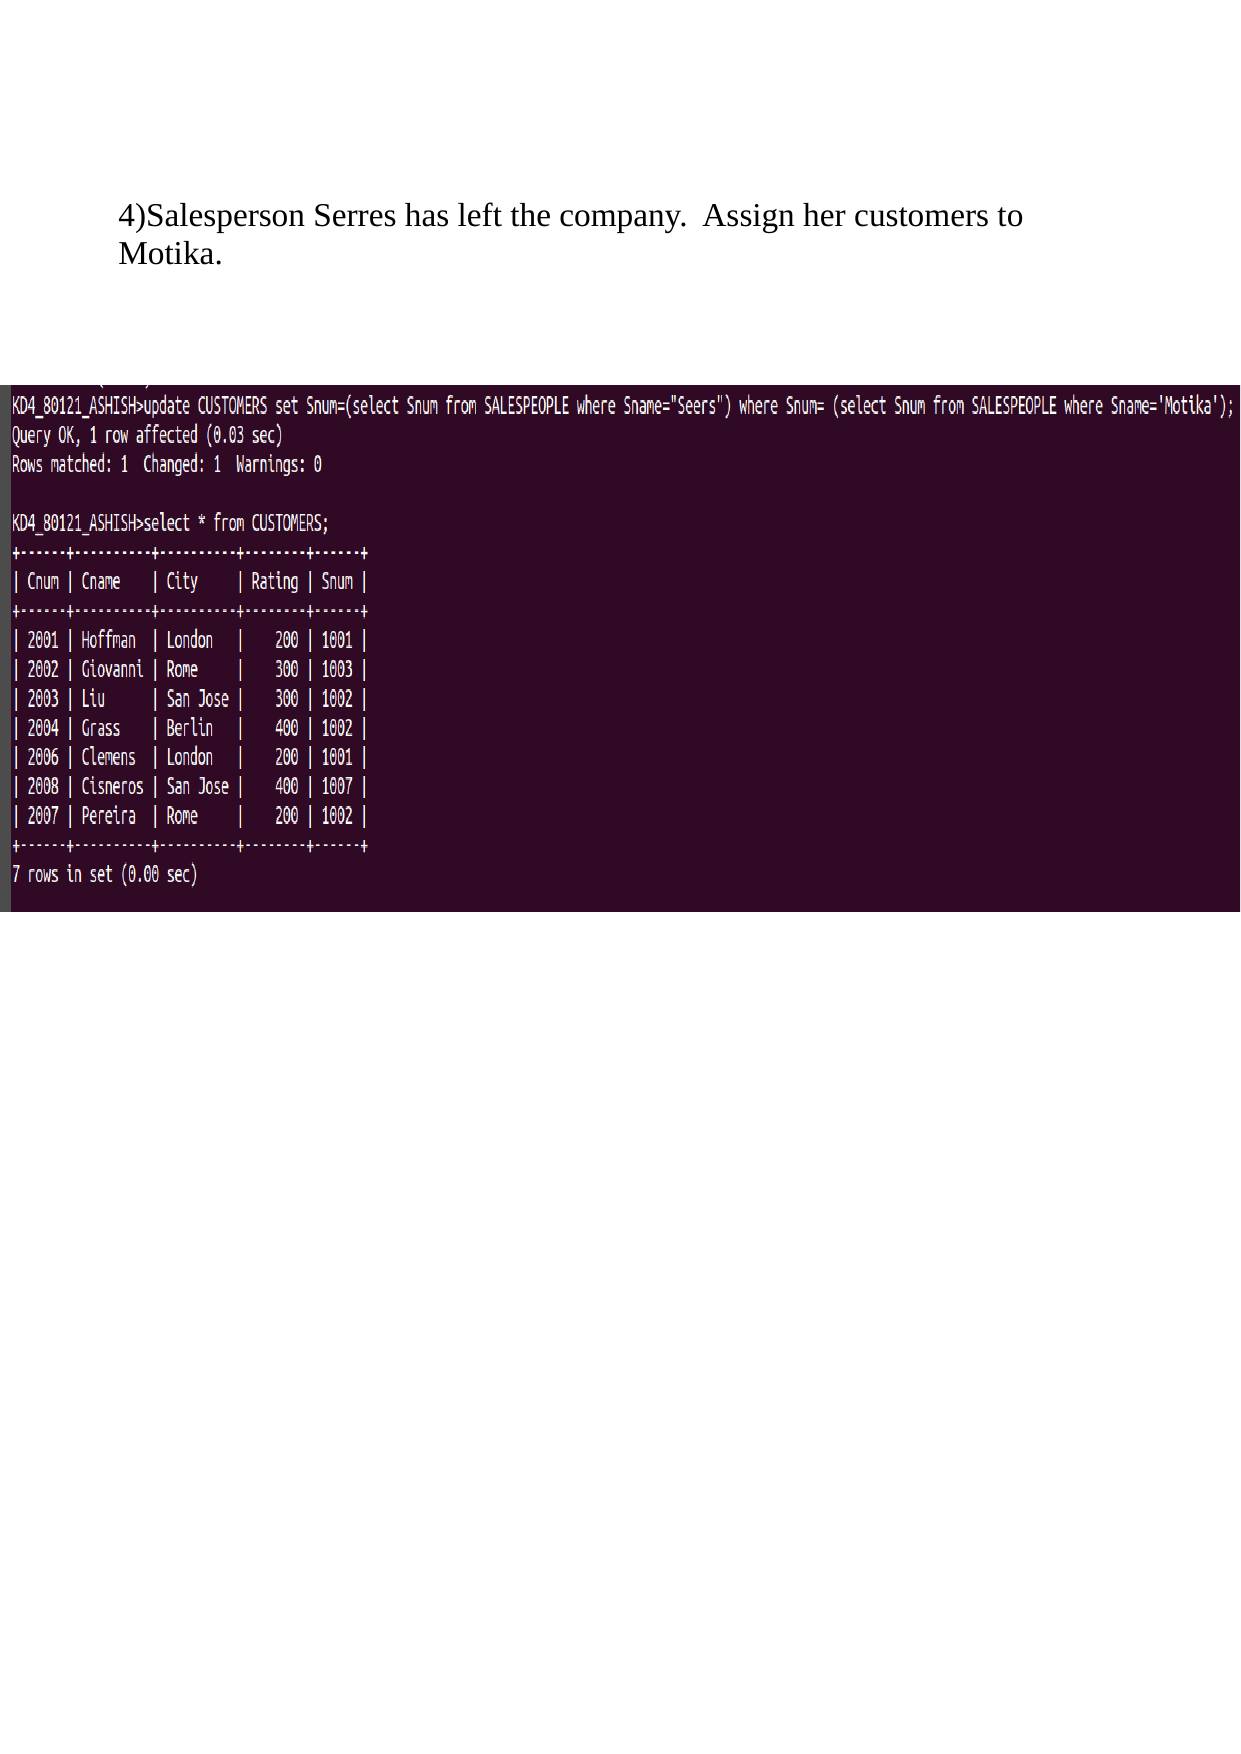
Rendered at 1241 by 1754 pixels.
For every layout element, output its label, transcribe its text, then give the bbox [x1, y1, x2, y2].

picture [0, 385, 1241, 912]
text 4)Salesperson Serres has left the company. Assign her customers to Motika. [118, 195, 1122, 271]
